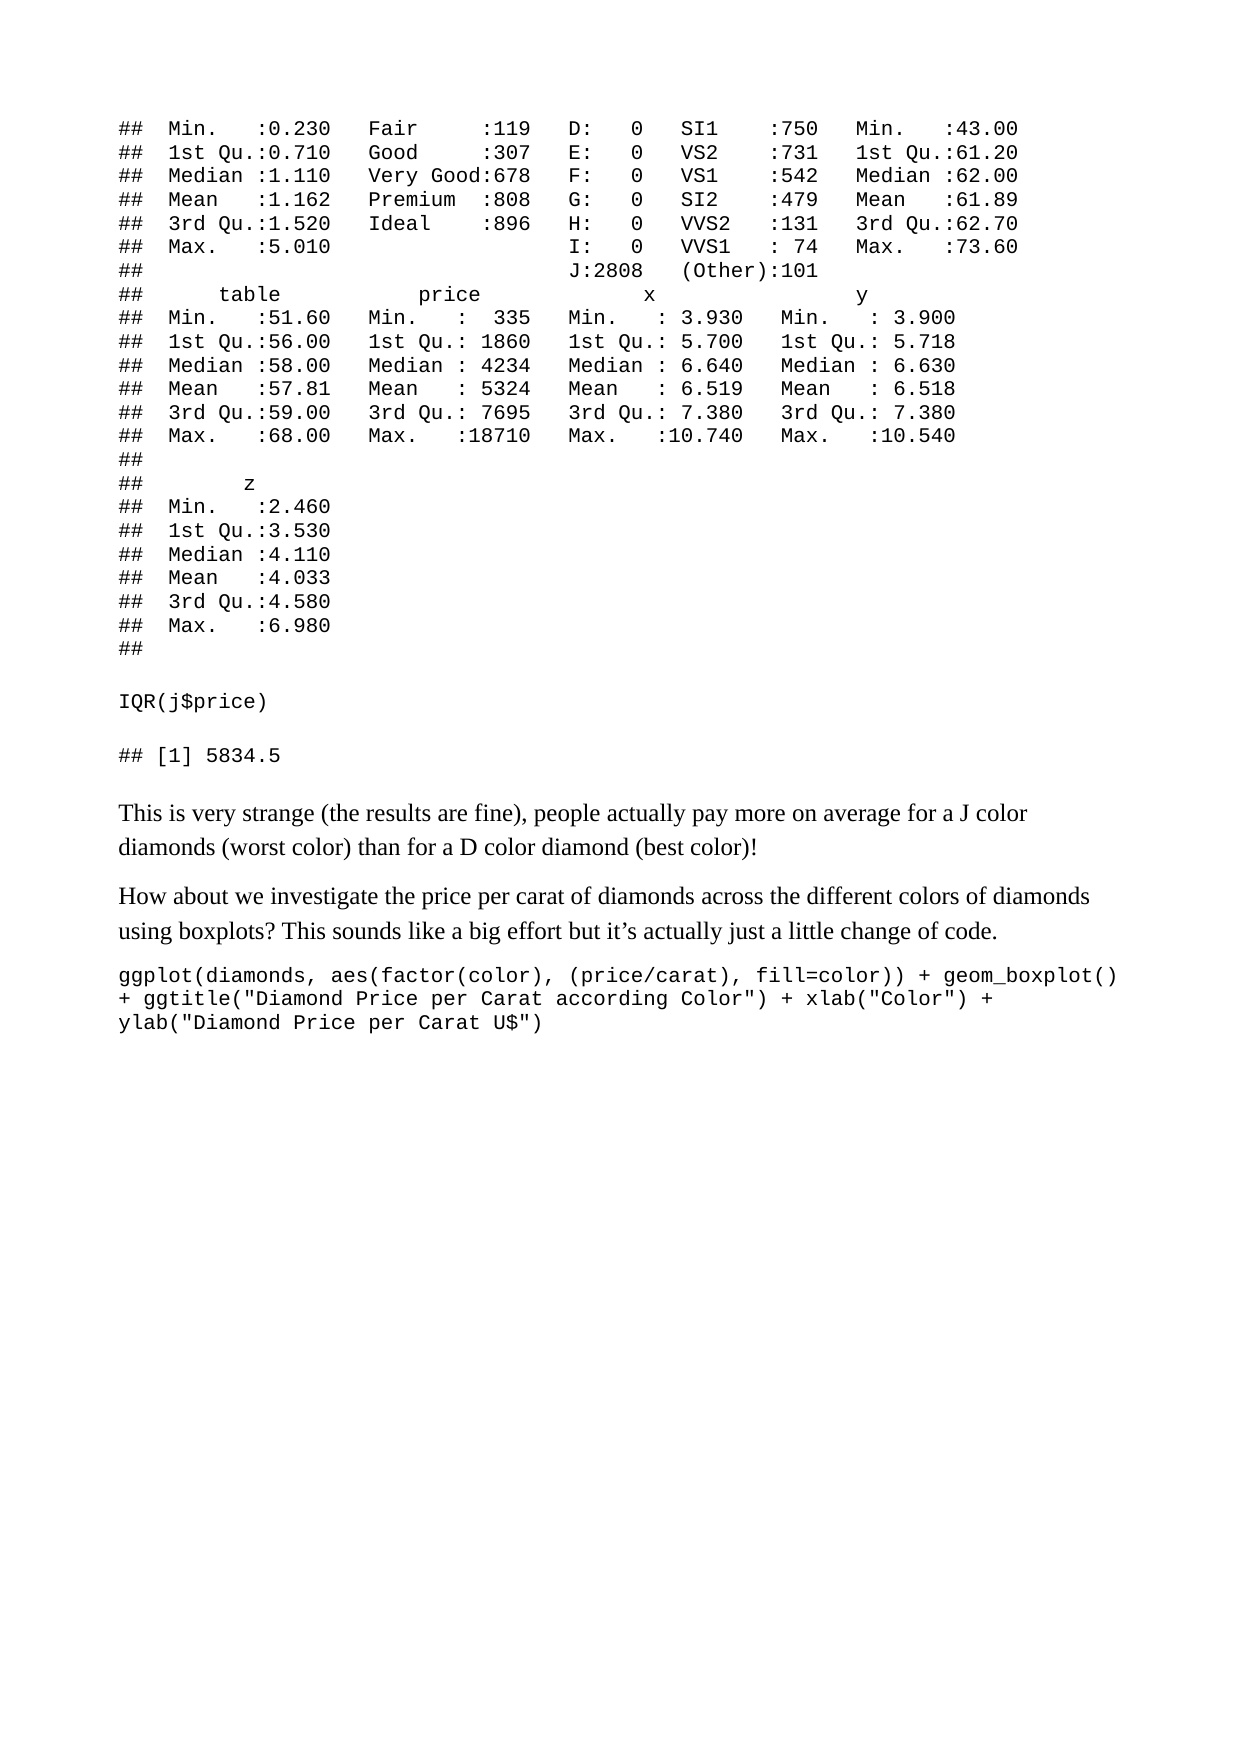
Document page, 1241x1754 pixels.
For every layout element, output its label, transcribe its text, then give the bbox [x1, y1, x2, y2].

text ## Max. :68.00 Max. :18710 Max. :10.740 Max. :10.540 [118, 426, 1122, 449]
text ## 1st Qu.:0.710 Good :307 E: 0 VS2 :731 1st Qu.:61.20 [118, 142, 1122, 165]
text How about we investigate the price per carat of diamonds across the different colors of diamonds using boxplots? This sounds like a big effort but it’s actually just a little change of code. [118, 881, 1122, 944]
text ## table price x y [118, 284, 1122, 307]
text ## Mean :1.162 Premium :808 G: 0 SI2 :479 Mean :61.89 [118, 189, 1122, 213]
text ## Median :58.00 Median : 4234 Median : 6.640 Median : 6.630 [118, 354, 1122, 378]
text ## Min. :2.460 [118, 496, 1122, 520]
text ## Min. :51.60 Min. : 335 Min. : 3.930 Min. : 3.900 [118, 307, 1122, 331]
text ggplot(diamonds, aes(factor(color), (price/carat), fill=color)) + geom_boxplot() + ggtitle("Diamond Price per Carat according Color") + xlab("Color") + ylab("Diamond Price per Carat U$") [118, 965, 1122, 1036]
text ## Max. :5.010 I: 0 VVS1 : 74 Max. :73.60 [118, 236, 1122, 260]
text ## [1] 5834.5 [118, 744, 1122, 768]
text ## 1st Qu.:56.00 1st Qu.: 1860 1st Qu.: 5.700 1st Qu.: 5.718 [118, 331, 1122, 354]
text ## Min. :0.230 Fair :119 D: 0 SI1 :750 Min. :43.00 [118, 118, 1122, 142]
text IQR(j$price) [118, 691, 1122, 715]
text ## 3rd Qu.:1.520 Ideal :896 H: 0 VVS2 :131 3rd Qu.:62.70 [118, 213, 1122, 236]
text ## 3rd Qu.:59.00 3rd Qu.: 7695 3rd Qu.: 7.380 3rd Qu.: 7.380 [118, 402, 1122, 426]
text ## Median :4.110 [118, 544, 1122, 567]
text ## J:2808 (Other):101 [118, 260, 1122, 284]
text ## z [118, 473, 1122, 496]
text ## Mean :57.81 Mean : 5324 Mean : 6.519 Mean : 6.518 [118, 378, 1122, 402]
text ## [118, 449, 1122, 473]
text ## Median :1.110 Very Good:678 F: 0 VS1 :542 Median :62.00 [118, 165, 1122, 189]
text ## 3rd Qu.:4.580 [118, 591, 1122, 615]
text This is very strange (the results are fine), people actually pay more on average for a J color diamonds (worst color) than for a D color diamond (best color)! [118, 798, 1122, 861]
text ## Mean :4.033 [118, 567, 1122, 591]
text ## 1st Qu.:3.530 [118, 520, 1122, 544]
text ## Max. :6.980 [118, 615, 1122, 638]
text ## [118, 638, 1122, 662]
